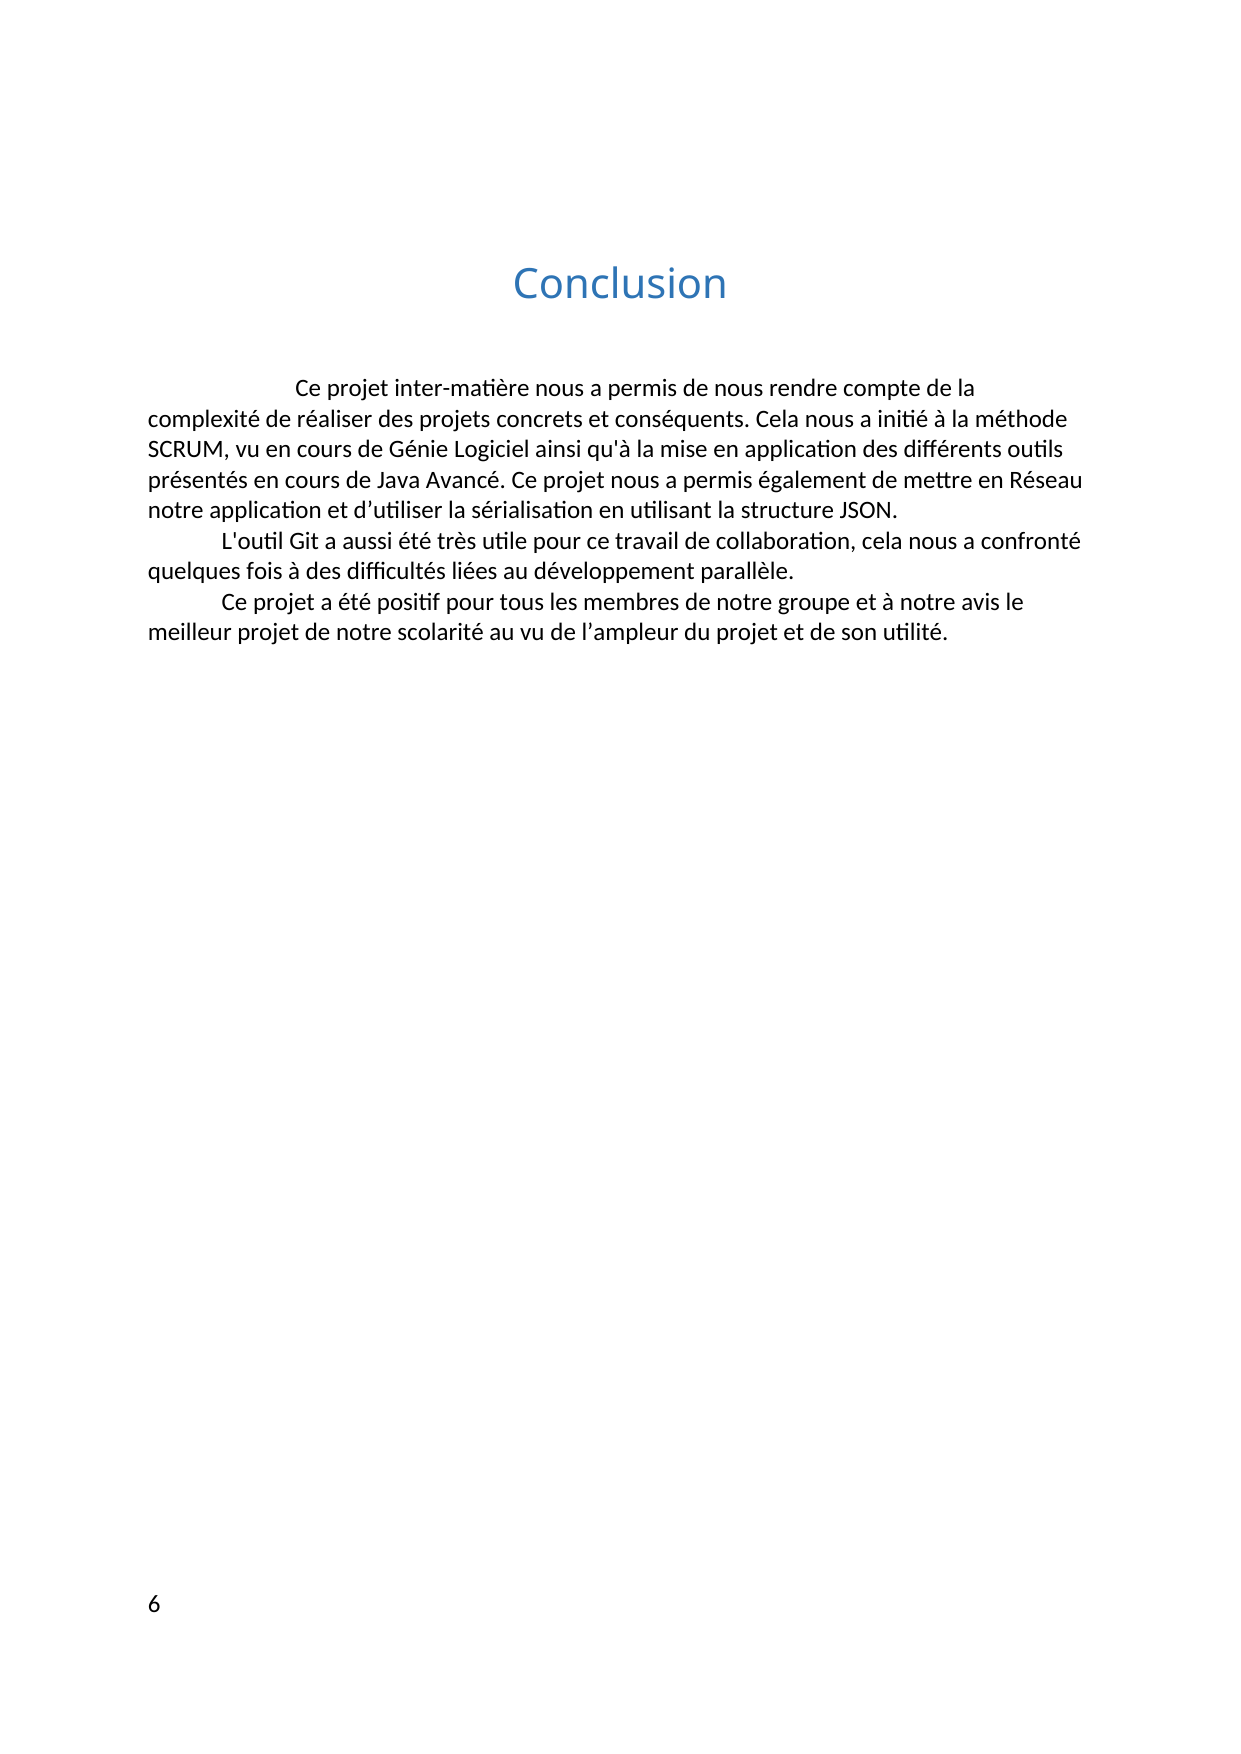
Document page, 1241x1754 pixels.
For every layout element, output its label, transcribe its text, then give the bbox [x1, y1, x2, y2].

subtitle Conclusion [148, 254, 1093, 311]
text Ce projet inter-matière nous a permis de nous rendre compte de la complexité de réaliser des projets concrets et conséquents. Cela nous a initié à la méthode SCRUM, vu en cours de Génie Logiciel ainsi qu'à la mise en application des différents outils présentés en cours de Java Avancé. Ce projet nous a permis également de mettre en Réseau notre application et d’utiliser la sérialisation en utilisant la structure JSON. L'outil Git a aussi été très utile pour ce travail de collaboration, cela nous a confronté quelques fois à des difficultés liées au développement parallèle. [148, 372, 1093, 586]
text Ce projet a été positif pour tous les membres de notre groupe et à notre avis le meilleur projet de notre scolarité au vu de l’ampleur du projet et de son utilité. [148, 586, 1093, 647]
